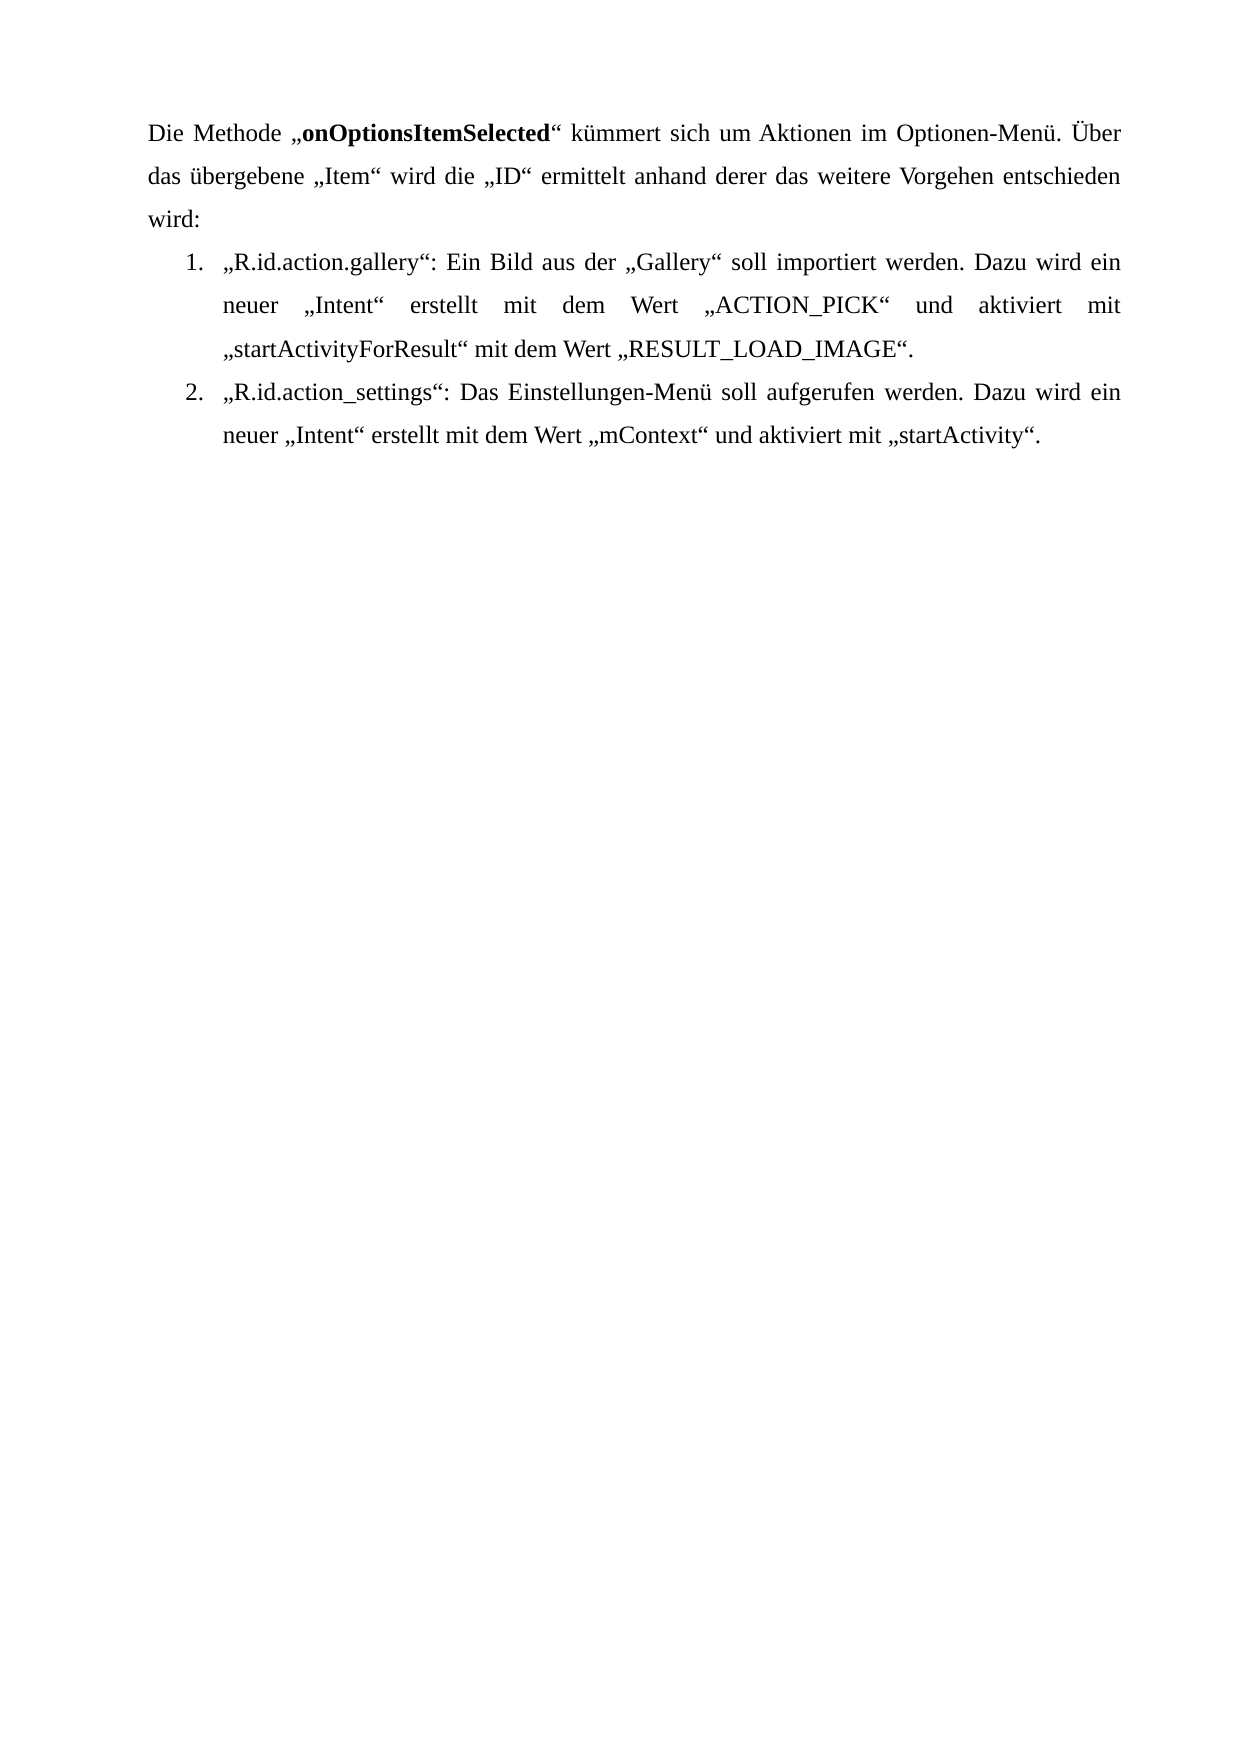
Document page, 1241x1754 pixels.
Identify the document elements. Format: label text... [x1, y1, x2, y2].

list „R.id.action.gallery“: Ein Bild aus der „Gallery“ soll importiert werden. Dazu wird ein neuer „Intent“ erstellt mit dem Wert „ACTION_PICK“ und aktiviert mit „startActivityForResult“ mit dem Wert „RESULT_LOAD_IMAGE“. [185, 247, 1122, 362]
text Die Methode „onOptionsItemSelected“ kümmert sich um Aktionen im Optionen-Menü. Über das übergebene „Item“ wird die „ID“ ermittelt anhand derer das weitere Vorgehen entschieden wird: [148, 118, 1122, 233]
list „R.id.action_settings“: Das Einstellungen-Menü soll aufgerufen werden. Dazu wird ein neuer „Intent“ erstellt mit dem Wert „mContext“ und aktiviert mit „startActivity“. [185, 377, 1122, 449]
